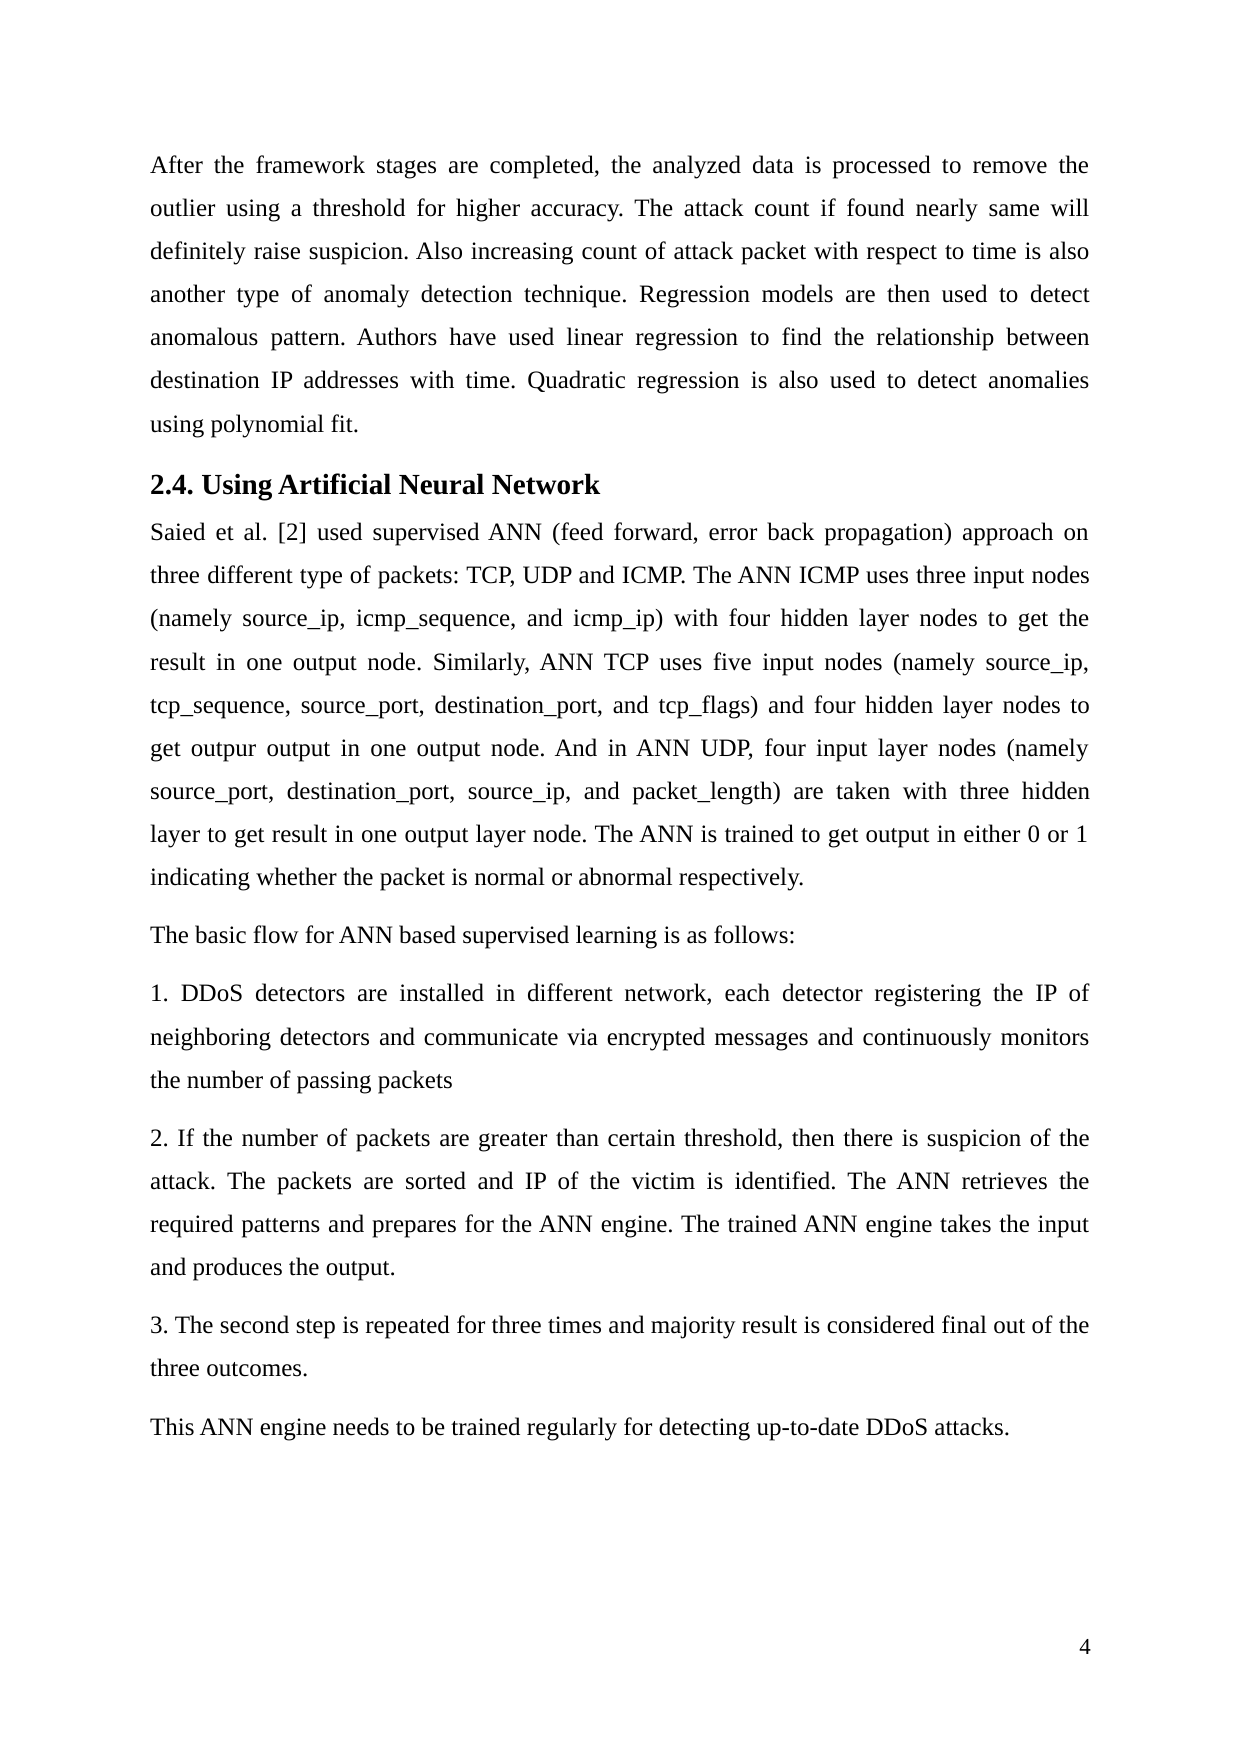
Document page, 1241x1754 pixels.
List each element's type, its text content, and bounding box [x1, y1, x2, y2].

text 3. The second step is repeated for three times and majority result is considered final out of the three outcomes. [150, 1310, 1091, 1382]
text 1. DDoS detectors are installed in different network, each detector registering the IP of neighboring detectors and communicate via encrypted messages and continuously monitors the number of passing packets [150, 978, 1091, 1093]
text This ANN engine needs to be trained regularly for detecting up-to-date DDoS attacks. [150, 1412, 1091, 1440]
subtitle 2.4. Using Artificial Neural Network [150, 467, 1091, 500]
text The basic flow for ANN based supervised learning is as follows: [150, 920, 1091, 949]
text 2. If the number of packets are greater than certain threshold, then there is suspicion of the attack. The packets are sorted and IP of the victim is identified. The ANN retrieves the required patterns and prepares for the ANN engine. The trained ANN engine takes the input and produces the output. [150, 1123, 1091, 1281]
text Saied et al. [2] used supervised ANN (feed forward, error back propagation) approach on three different type of packets: TCP, UDP and ICMP. The ANN ICMP uses three input nodes (namely source_ip, icmp_sequence, and icmp_ip) with four hidden layer nodes to get the result in one output node. Similarly, ANN TCP uses five input nodes (namely source_ip, tcp_sequence, source_port, destination_port, and tcp_flags) and four hidden layer nodes to get outpur output in one output node. And in ANN UDP, four input layer nodes (namely source_port, destination_port, source_ip, and packet_length) are taken with three hidden layer to get result in one output layer node. The ANN is trained to get output in either 0 or 1 indicating whether the packet is normal or abnormal respectively. [150, 517, 1091, 891]
text After the framework stages are completed, the analyzed data is processed to remove the outlier using a threshold for higher accuracy. The attack count if found nearly same will definitely raise suspicion. Also increasing count of attack packet with respect to time is also another type of anomaly detection technique. Regression models are then used to detect anomalous pattern. Authors have used linear regression to find the relationship between destination IP addresses with time. Quadratic regression is also used to detect anomalies using polynomial fit. [150, 150, 1091, 437]
